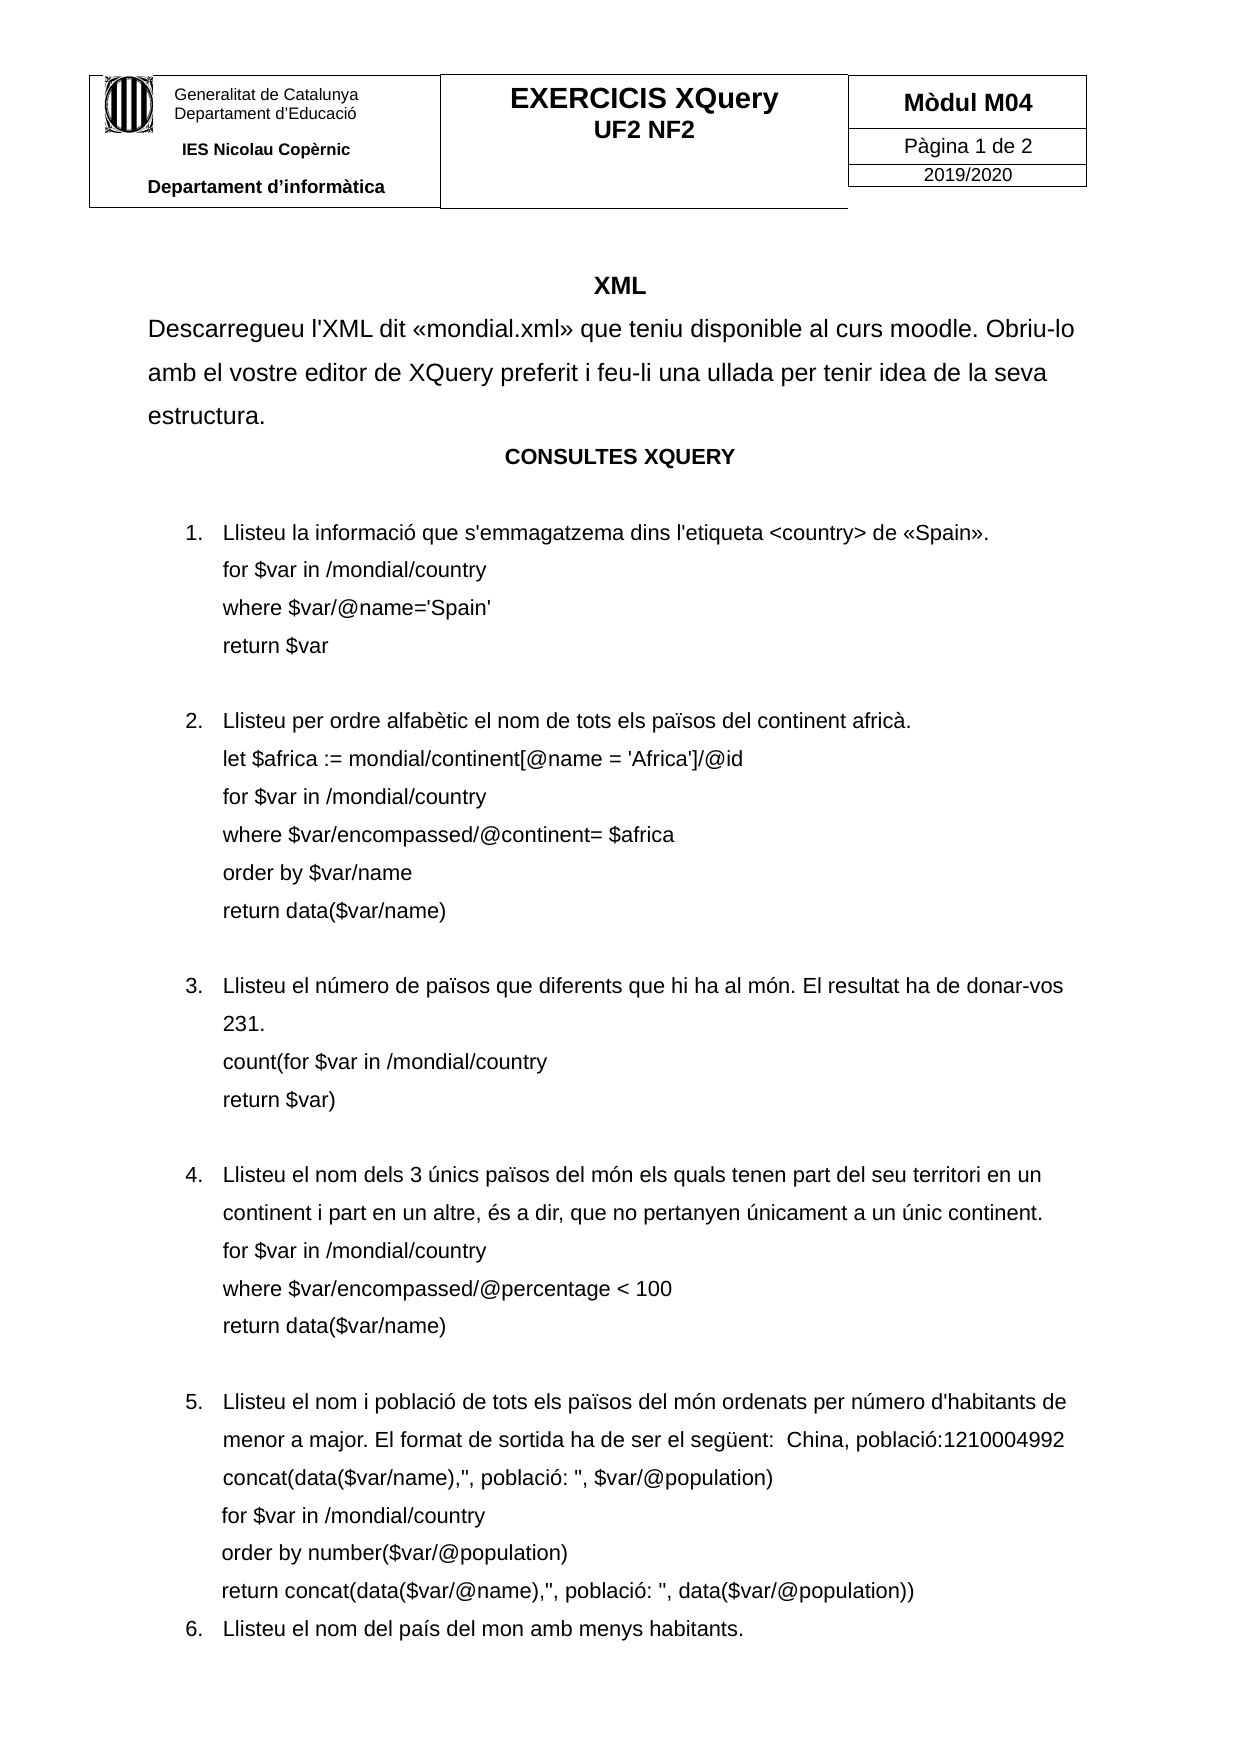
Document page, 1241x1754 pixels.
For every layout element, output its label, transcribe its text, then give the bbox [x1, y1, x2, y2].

list Llisteu el número de països que diferents que hi ha al món. El resultat ha de donar-vos 231. [185, 973, 1092, 1036]
text return data($var/name) [223, 1313, 1092, 1339]
text where $var/@name='Spain' [223, 595, 1092, 620]
text where $var/encompassed/@continent= $africa [223, 822, 1092, 847]
text XML [148, 271, 1092, 300]
list Llisteu la informació que s'emmagatzema dins l'etiqueta <country> de «Spain». [185, 519, 1092, 544]
text order by $var/name [223, 860, 1092, 885]
text for $var in /mondial/country [221, 1502, 1092, 1528]
text return $var) [223, 1087, 1092, 1112]
list Llisteu el nom del país del mon amb menys habitants. [185, 1616, 1092, 1641]
text let $africa := mondial/continent[@name = 'Africa']/@id [223, 746, 1092, 771]
text Descarregueu l'XML dit «mondial.xml» que teniu disponible al curs moodle. Obriu-lo amb el vostre editor de XQuery preferit i feu-li una ullada per tenir idea de la seva estructura. [148, 314, 1092, 429]
text return $var [223, 633, 1092, 658]
text for $var in /mondial/country [223, 1238, 1092, 1263]
text where $var/encompassed/@percentage < 100 [223, 1276, 1092, 1301]
text order by number($var/@population) [221, 1540, 1092, 1566]
text for $var in /mondial/country [223, 557, 1092, 582]
text CONSULTES XQUERY [148, 444, 1092, 469]
text count(for $var in /mondial/country [223, 1049, 1092, 1074]
text for $var in /mondial/country [223, 784, 1092, 809]
list Llisteu el nom i població de tots els països del món ordenats per número d'habitants de menor a major. El format de sortida ha de ser el següent: China, població:1210004992 [185, 1389, 1092, 1452]
list Llisteu per ordre alfabètic el nom de tots els països del continent africà. [185, 708, 1092, 734]
list Llisteu el nom dels 3 únics països del món els quals tenen part del seu territori en un continent i part en un altre, és a dir, que no pertanyen únicament a un únic continent. [185, 1162, 1092, 1225]
text return concat(data($var/@name),", població: ", data($var/@population)) [221, 1578, 1092, 1603]
text concat(data($var/name),", població: ", $var/@population) [223, 1465, 1092, 1490]
text return data($var/name) [223, 897, 1092, 923]
